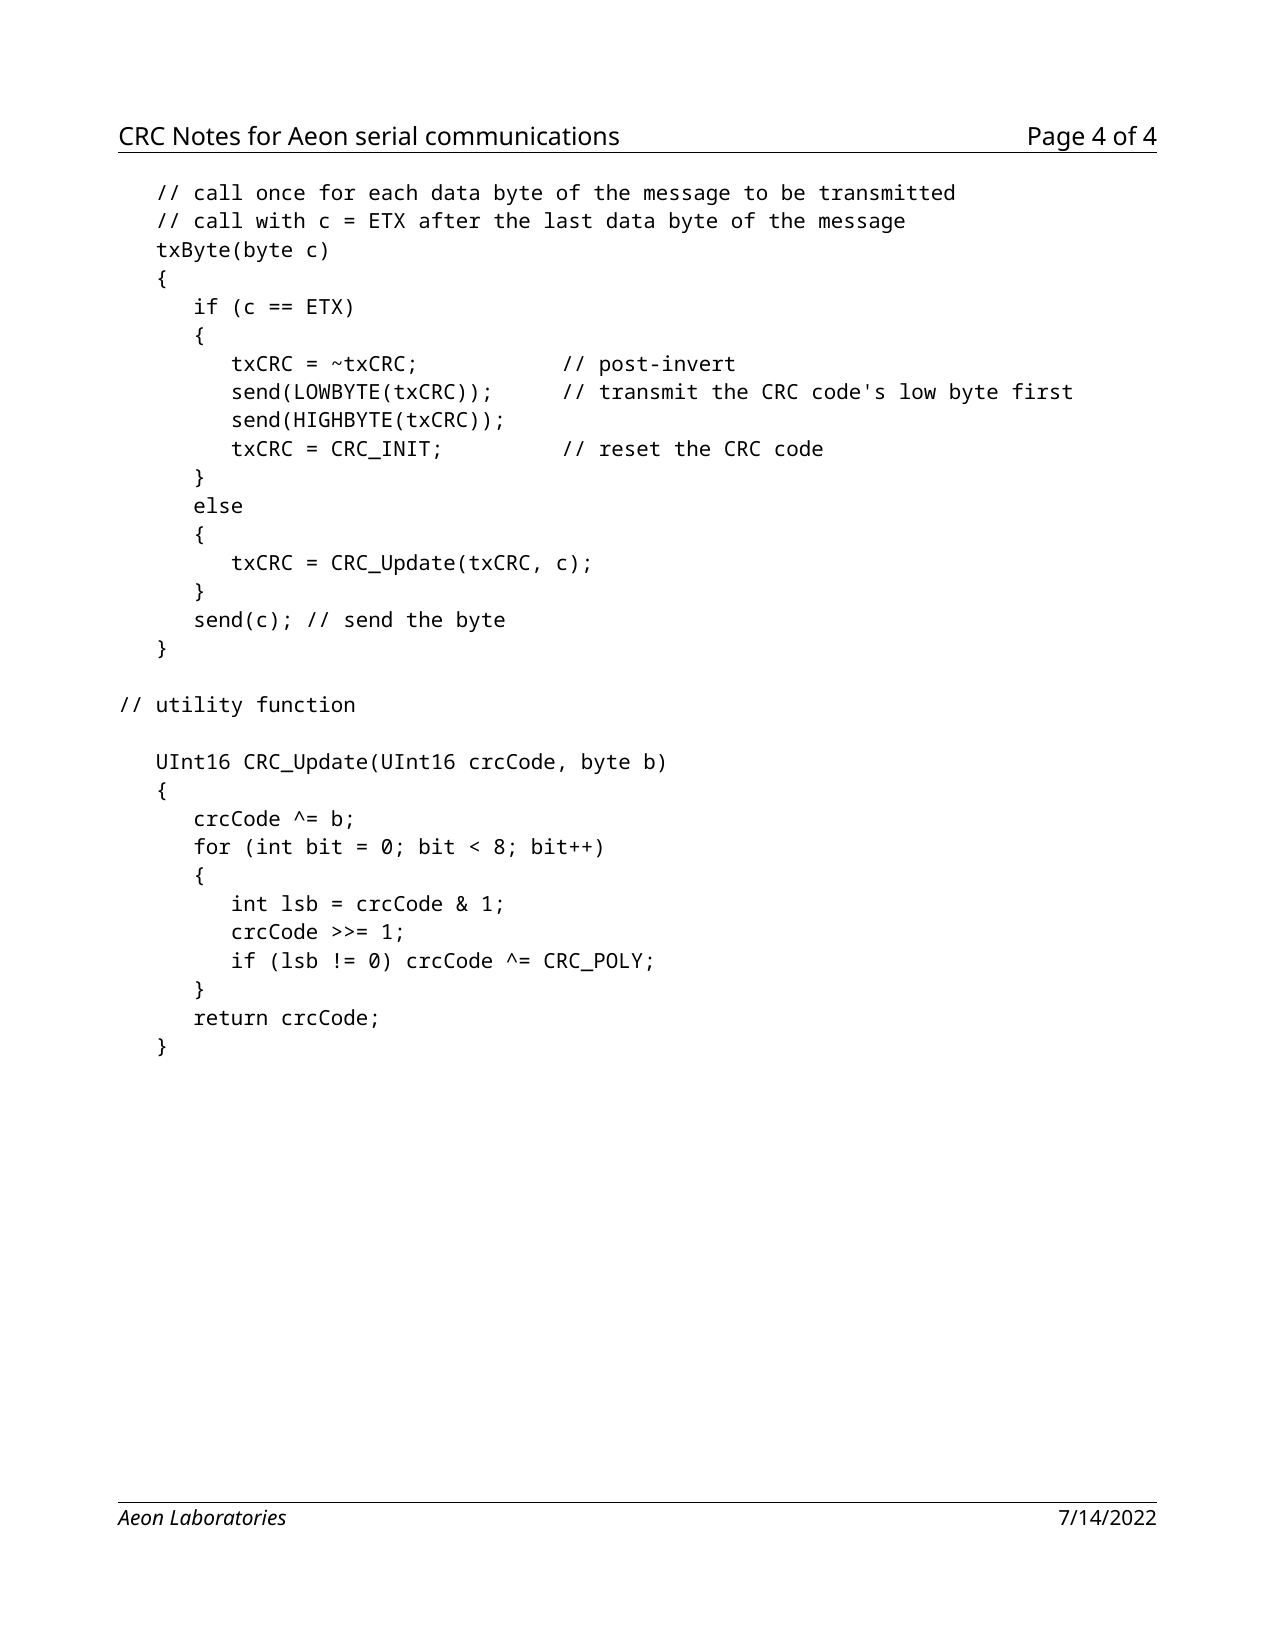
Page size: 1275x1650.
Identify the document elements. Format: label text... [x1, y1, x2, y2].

text else [118, 491, 1157, 519]
text if (lsb != 0) crcCode ^= CRC_POLY; [118, 946, 1157, 974]
text txCRC = CRC_Update(txCRC, c); [118, 548, 1157, 576]
text send(LOWBYTE(txCRC)); // transmit the CRC code's low byte first [118, 377, 1157, 406]
text UInt16 CRC_Update(UInt16 crcCode, byte b) [118, 747, 1157, 775]
text { [118, 775, 1157, 804]
text // call with c = ETX after the last data byte of the message [118, 207, 1157, 235]
text txCRC = CRC_INIT; // reset the CRC code [118, 434, 1157, 462]
text { [118, 519, 1157, 548]
text send(HIGHBYTE(txCRC)); [118, 406, 1157, 434]
text } [118, 576, 1157, 605]
text { [118, 861, 1157, 889]
text } [118, 633, 1157, 662]
text int lsb = crcCode & 1; [118, 889, 1157, 917]
text } [118, 1031, 1157, 1060]
text crcCode ^= b; [118, 804, 1157, 832]
text txByte(byte c) [118, 235, 1157, 263]
text // utility function [118, 690, 1157, 718]
text if (c == ETX) [118, 292, 1157, 320]
text } [118, 462, 1157, 491]
text // call once for each data byte of the message to be transmitted [118, 178, 1157, 207]
text send(c); // send the byte [118, 605, 1157, 633]
text txCRC = ~txCRC; // post-invert [118, 349, 1157, 377]
text } [118, 974, 1157, 1003]
text for (int bit = 0; bit < 8; bit++) [118, 832, 1157, 861]
text { [118, 263, 1157, 292]
text crcCode >>= 1; [118, 917, 1157, 946]
text { [118, 320, 1157, 349]
text return crcCode; [118, 1003, 1157, 1031]
